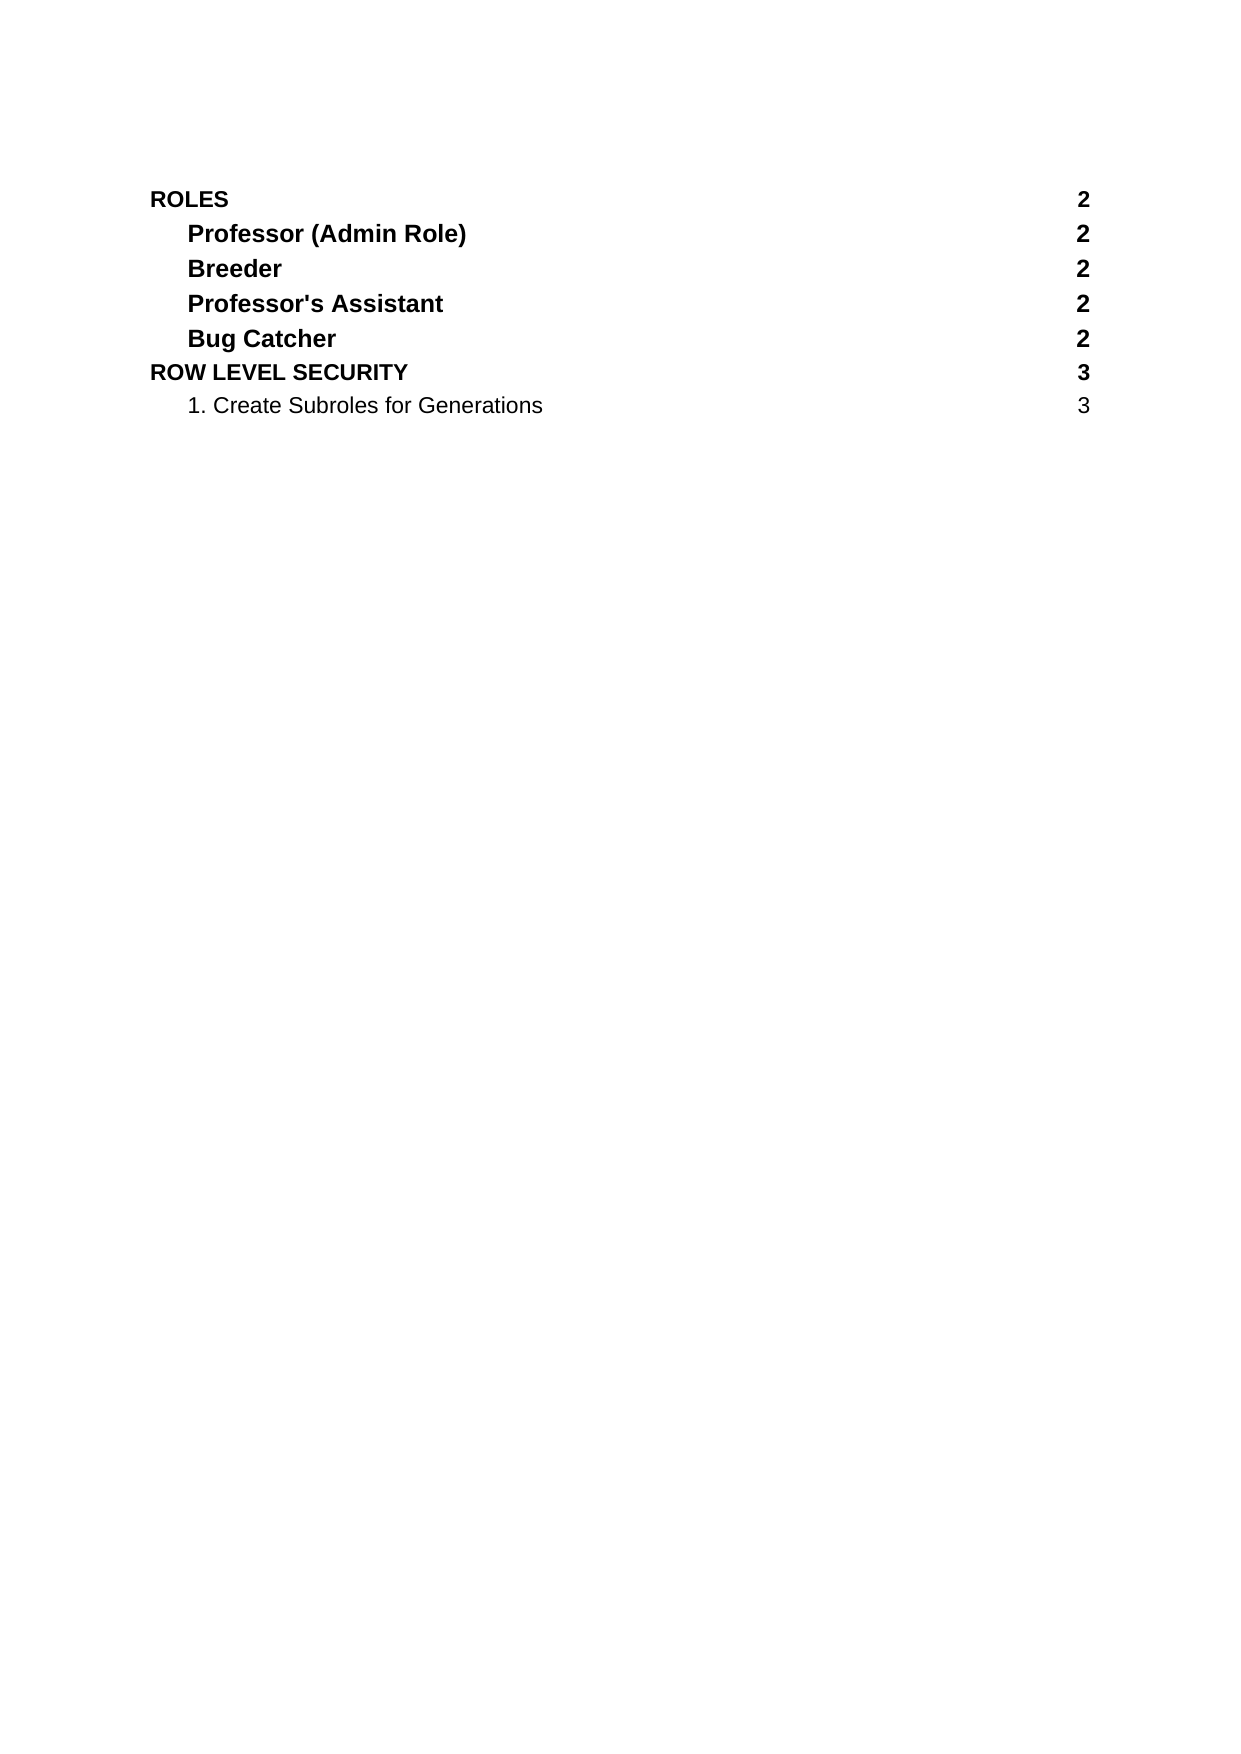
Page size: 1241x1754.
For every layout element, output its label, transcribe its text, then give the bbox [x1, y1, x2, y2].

text ROLES 2 [150, 186, 1090, 213]
text Professor's Assistant 2 [187, 289, 1090, 318]
text ROW LEVEL SECURITY 3 [150, 359, 1090, 385]
text 1. Create Subroles for Generations 3 [187, 392, 1090, 418]
text Bug Catcher 2 [187, 324, 1090, 353]
text Breeder 2 [187, 254, 1090, 283]
text Professor (Admin Role) 2 [187, 219, 1090, 248]
